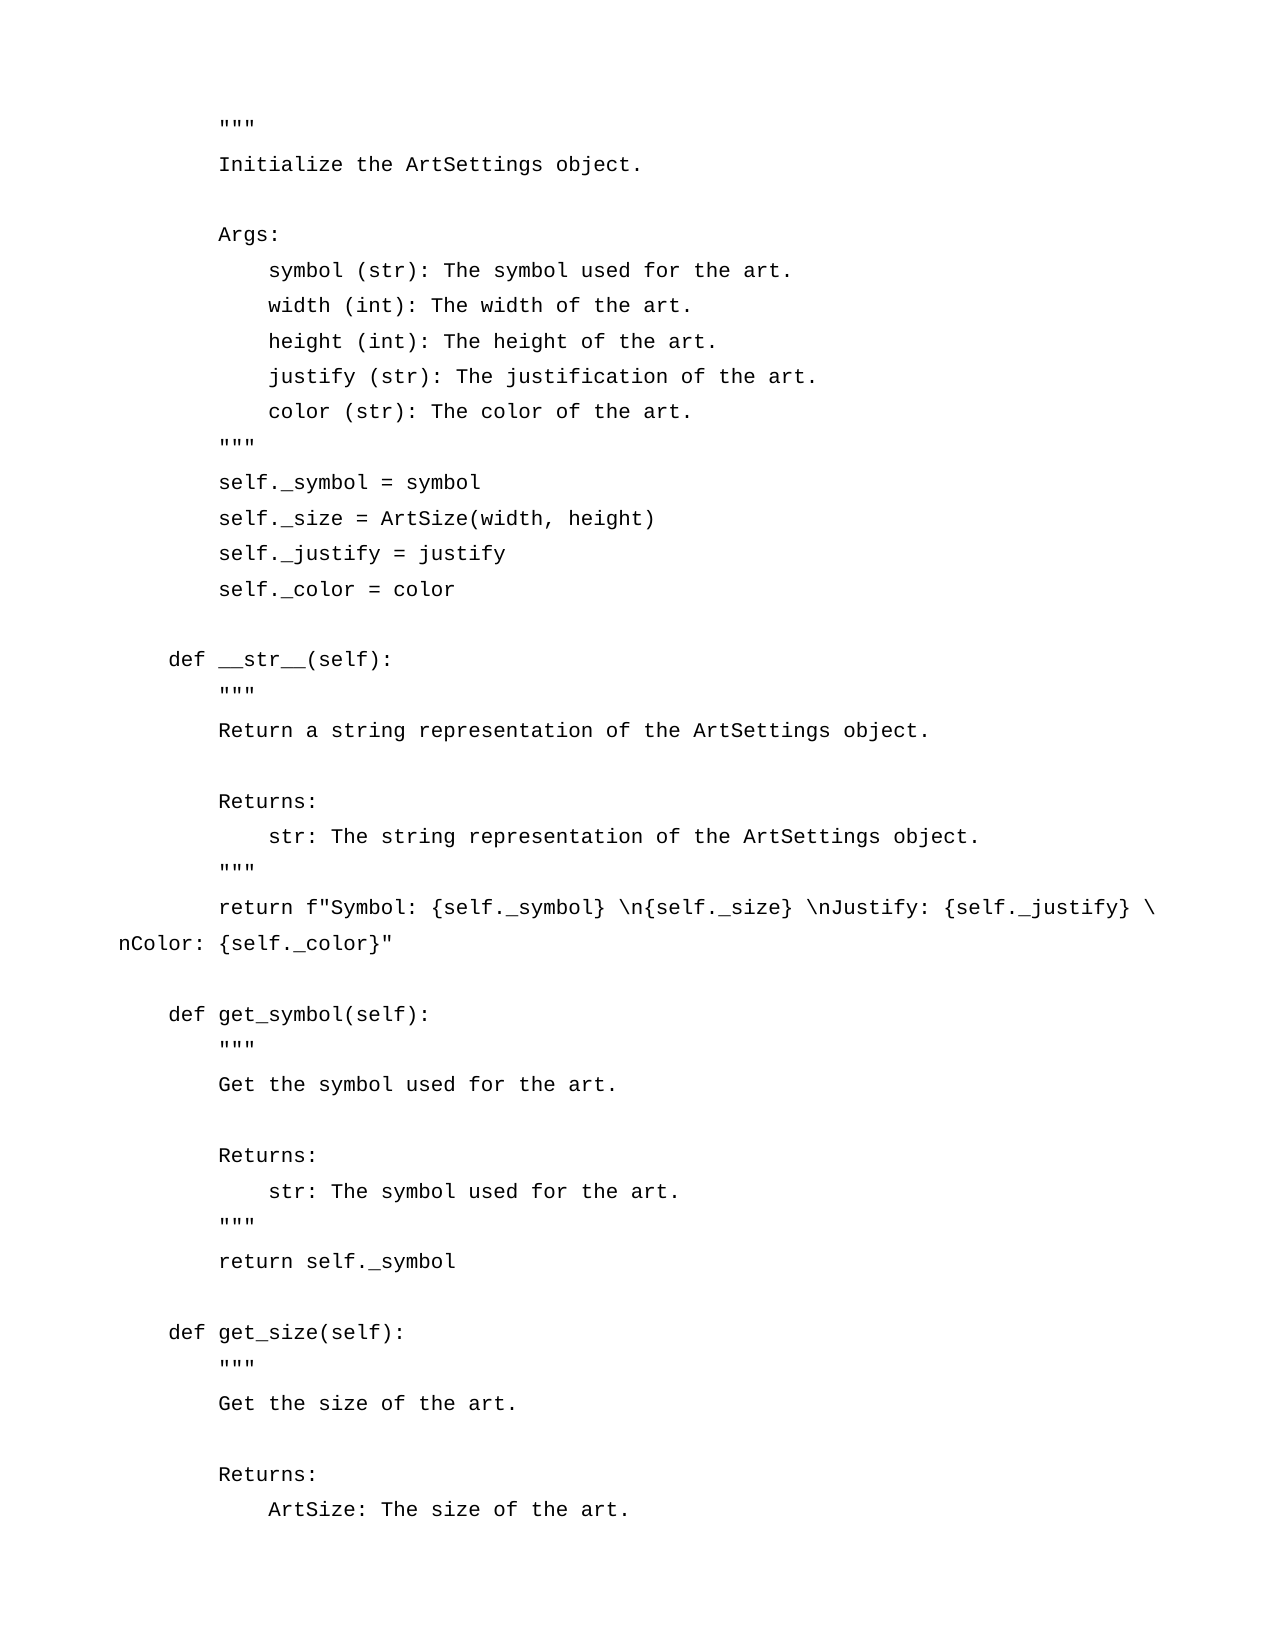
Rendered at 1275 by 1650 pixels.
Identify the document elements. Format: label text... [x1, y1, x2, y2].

text def get_size(self): [118, 1322, 1157, 1346]
text Returns: [118, 1464, 1157, 1488]
text Get the size of the art. [118, 1393, 1157, 1417]
text """ [118, 685, 1157, 708]
text """ [118, 437, 1157, 461]
text """ [118, 1216, 1157, 1240]
text self._size = ArtSize(width, height) [118, 508, 1157, 531]
text Get the symbol used for the art. [118, 1074, 1157, 1098]
text """ [118, 1039, 1157, 1063]
text str: The string representation of the ArtSettings object. [118, 826, 1157, 850]
text color (str): The color of the art. [118, 401, 1157, 425]
text Returns: [118, 791, 1157, 815]
text """ [118, 1358, 1157, 1381]
text """ [118, 118, 1157, 142]
text def get_symbol(self): [118, 1003, 1157, 1027]
text Args: [118, 224, 1157, 248]
text Initialize the ArtSettings object. [118, 153, 1157, 177]
text return f"Symbol: {self._symbol} \n{self._size} \nJustify: {self._justify} \nColor: {self._color}" [118, 897, 1157, 956]
text Returns: [118, 1145, 1157, 1169]
text str: The symbol used for the art. [118, 1181, 1157, 1204]
text self._color = color [118, 578, 1157, 602]
text self._justify = justify [118, 543, 1157, 567]
text self._symbol = symbol [118, 472, 1157, 496]
text return self._symbol [118, 1251, 1157, 1275]
text symbol (str): The symbol used for the art. [118, 260, 1157, 283]
text Return a string representation of the ArtSettings object. [118, 720, 1157, 744]
text ArtSize: The size of the art. [118, 1499, 1157, 1523]
text def __str__(self): [118, 649, 1157, 673]
text height (int): The height of the art. [118, 331, 1157, 354]
text width (int): The width of the art. [118, 295, 1157, 319]
text justify (str): The justification of the art. [118, 366, 1157, 390]
text """ [118, 862, 1157, 886]
